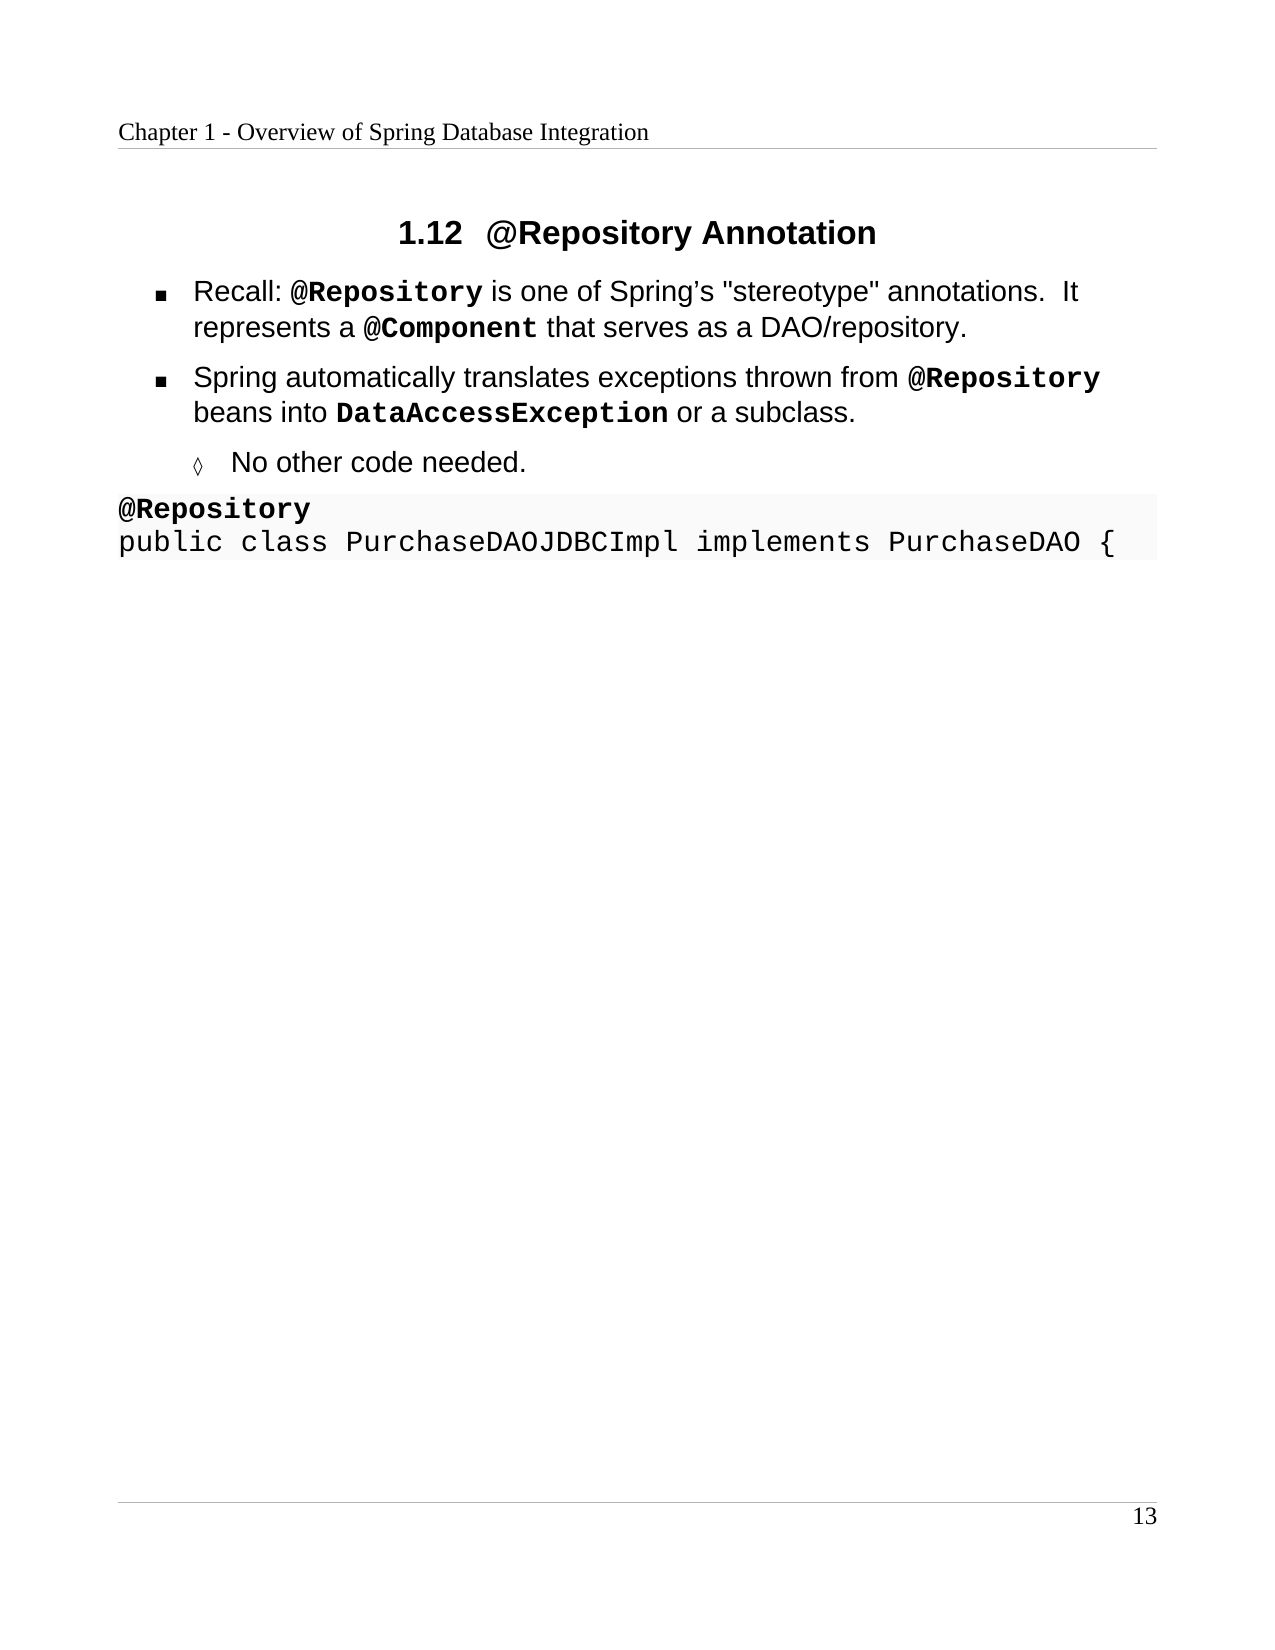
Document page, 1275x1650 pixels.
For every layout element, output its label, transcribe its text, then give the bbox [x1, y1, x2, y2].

list Recall: @Repository is one of Spring’s "stereotype" annotations. It represents a @Component that serves as a DAO/repository. [156, 275, 1157, 346]
subtitle @Repository Annotation [118, 214, 1157, 251]
list Spring automatically translates exceptions thrown from @Repository beans into DataAccessException or a subclass. [156, 361, 1157, 431]
text @Repository [118, 494, 1157, 527]
list No other code needed. [193, 446, 1157, 479]
text public class PurchaseDAOJDBCImpl implements PurchaseDAO { [118, 527, 1157, 560]
